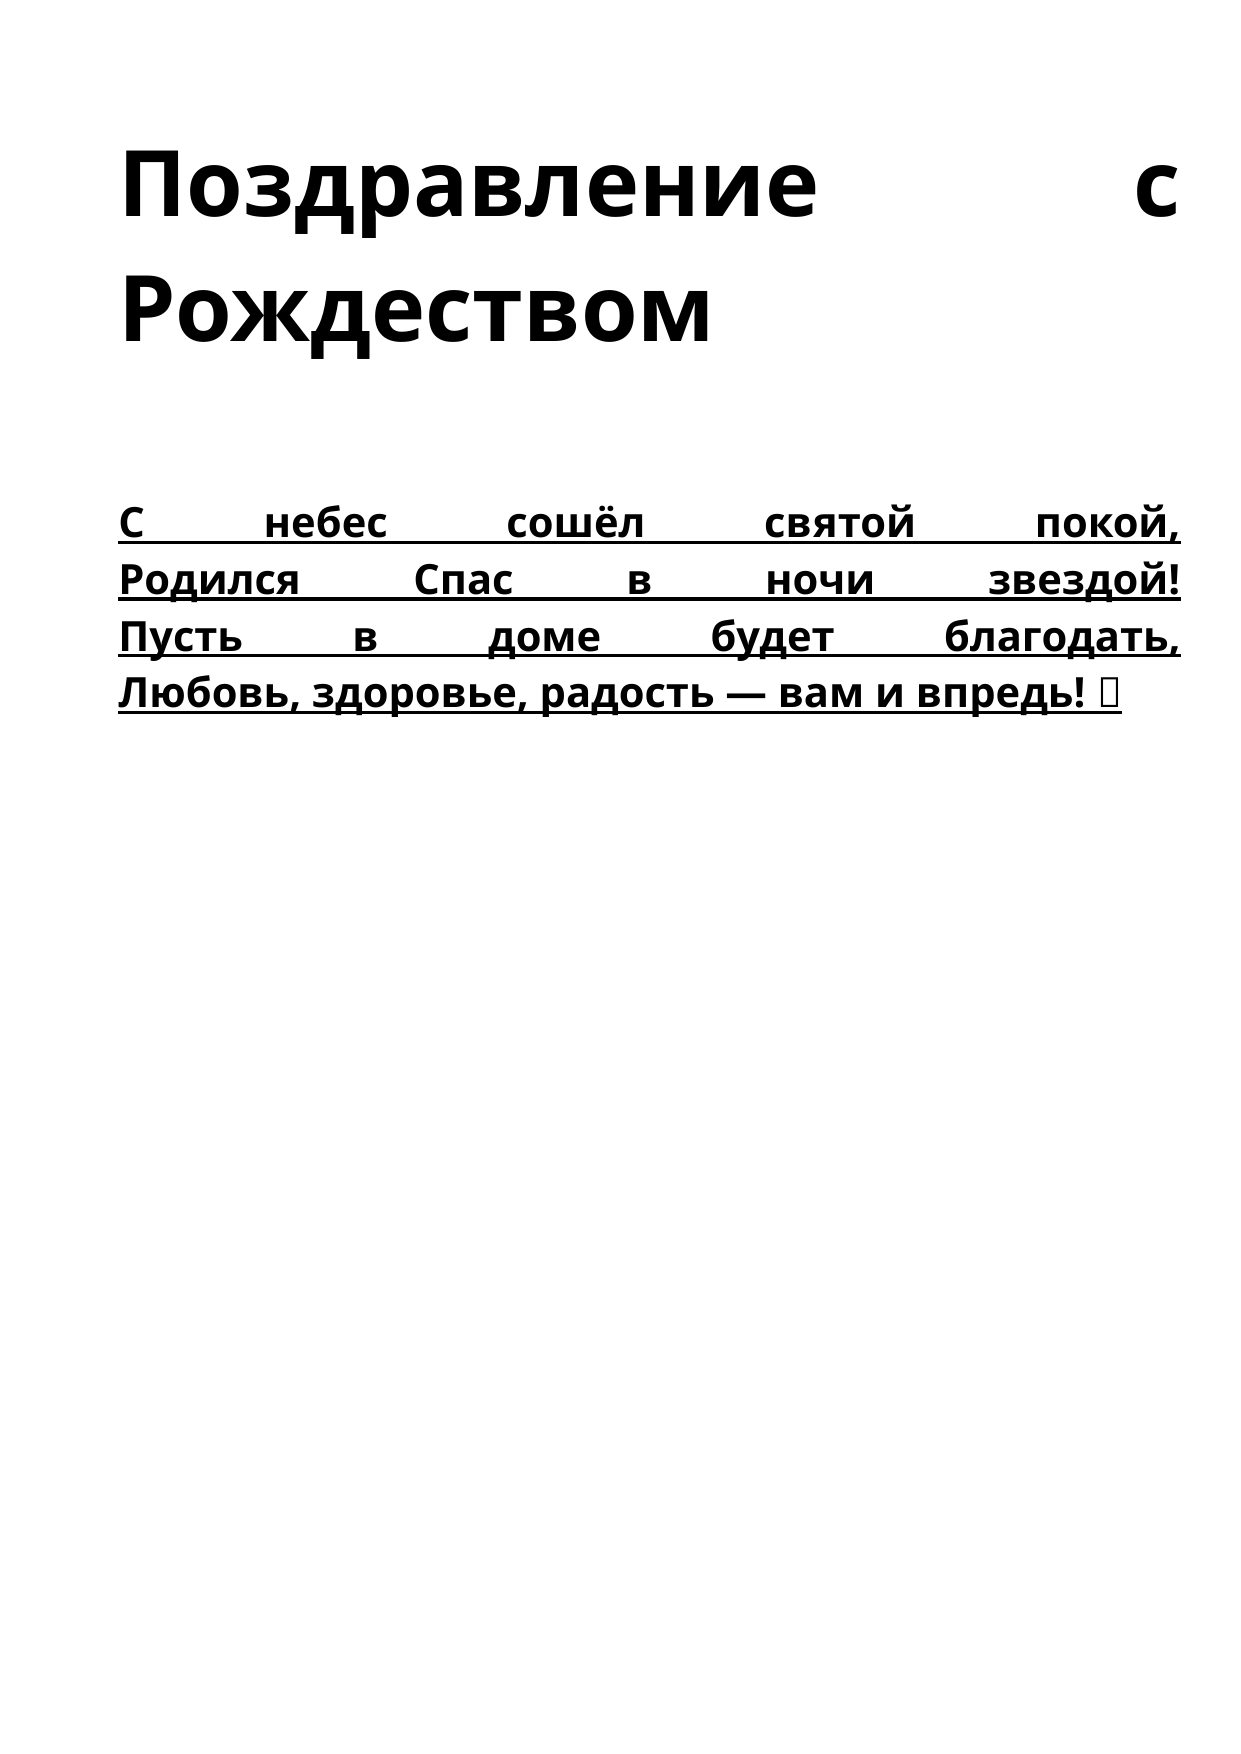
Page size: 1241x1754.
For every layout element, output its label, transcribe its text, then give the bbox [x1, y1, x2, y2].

text Поздравление с Рождеством [118, 118, 1181, 368]
text С небес сошёл святой покой, [118, 493, 1181, 541]
text Любовь, здоровье, радость — вам и впредь! 🌟 [118, 657, 1181, 720]
text Пусть в доме будет благодать, [118, 601, 1181, 654]
text Родился Спас в ночи звездой! [118, 544, 1181, 597]
